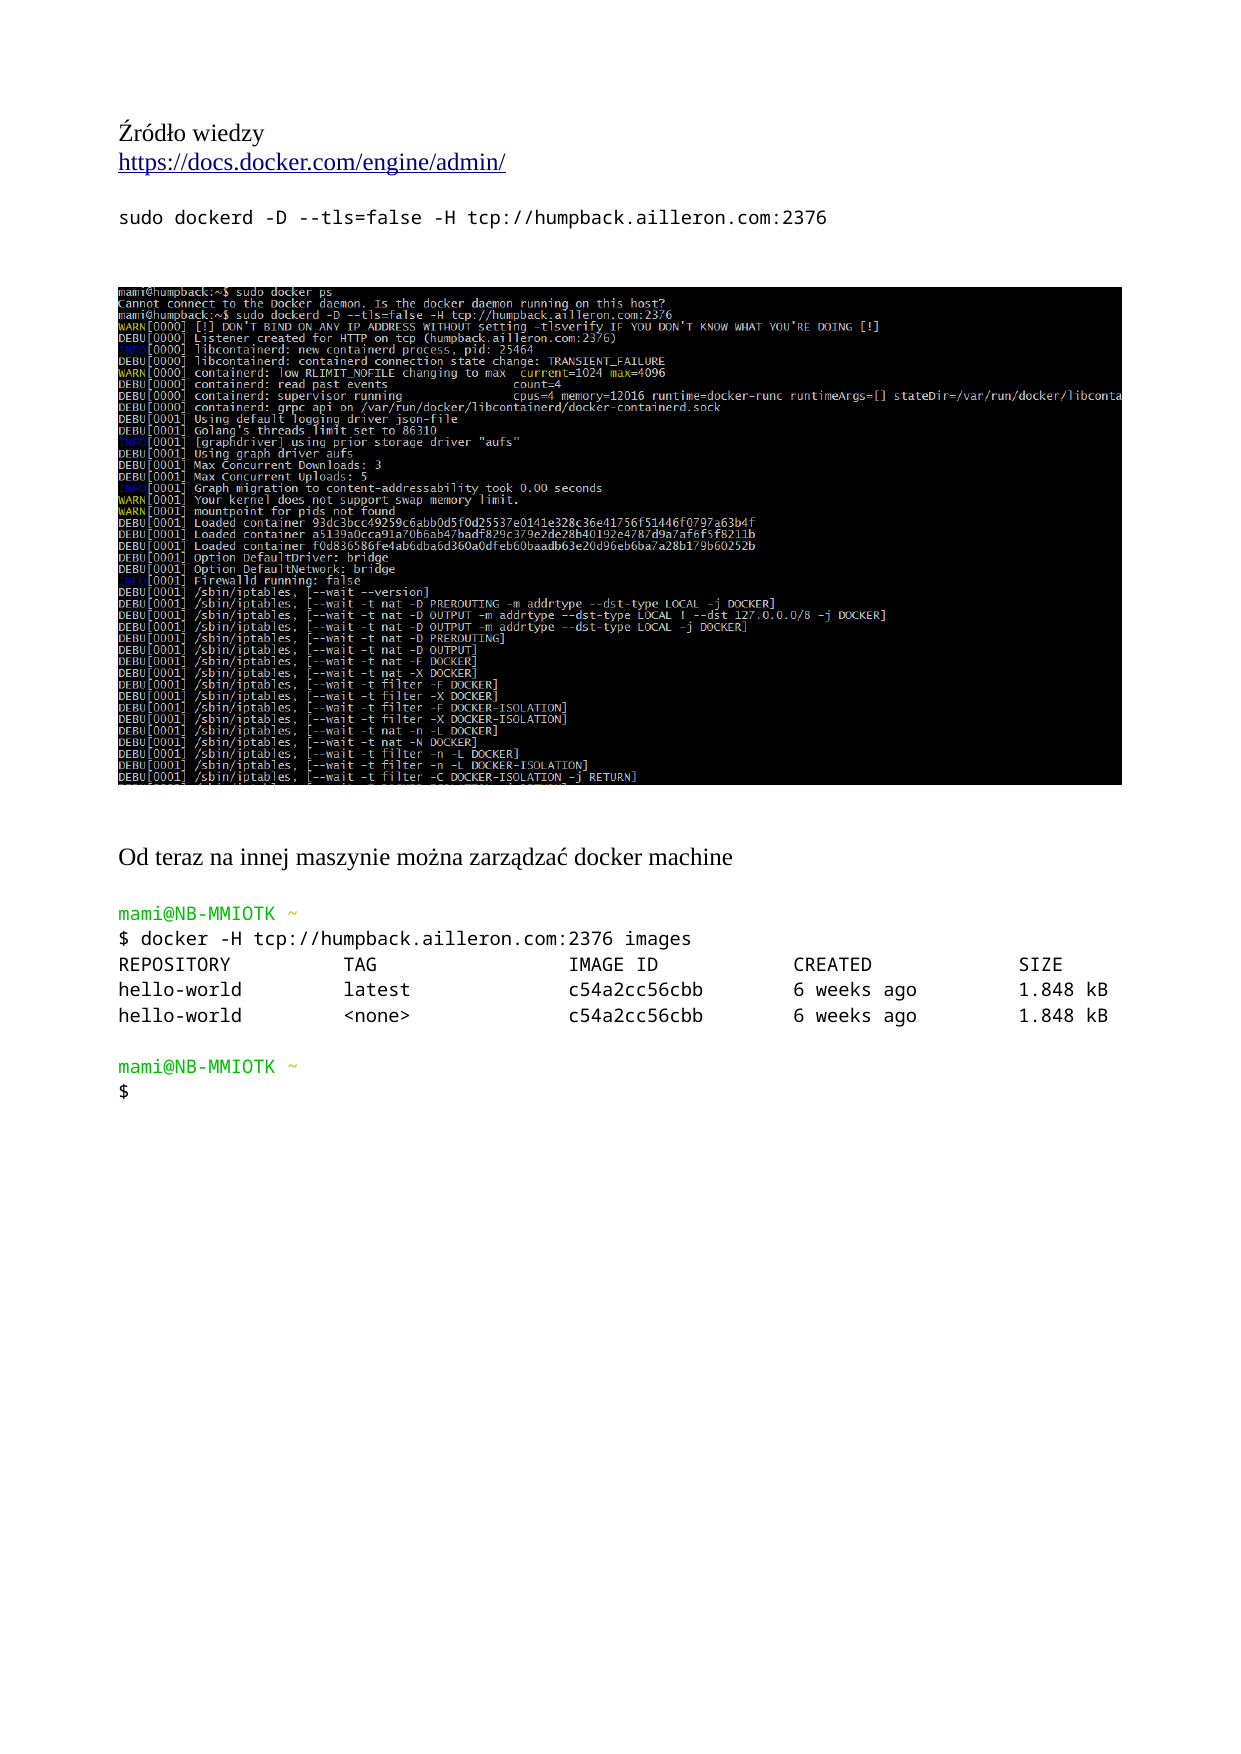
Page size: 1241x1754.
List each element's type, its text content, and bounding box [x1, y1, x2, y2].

picture [118, 287, 1122, 785]
text mami@NB-MMIOTK ~ [118, 1053, 1122, 1079]
text REPOSITORY TAG IMAGE ID CREATED SIZE [118, 951, 1122, 977]
text hello-world <none> c54a2cc56cbb 6 weeks ago 1.848 kB [118, 1002, 1122, 1028]
text hello-world latest c54a2cc56cbb 6 weeks ago 1.848 kB [118, 977, 1122, 1002]
text $ [118, 1079, 1122, 1104]
text https://docs.docker.com/engine/admin/ [118, 147, 1122, 176]
text Od teraz na innej maszynie można zarządzać docker machine [118, 842, 1122, 871]
text mami@NB-MMIOTK ~ [118, 900, 1122, 926]
text sudo dockerd -D --tls=false -H tcp://humpback.ailleron.com:2376 [118, 204, 1122, 230]
text Źródło wiedzy [118, 118, 1122, 147]
text $ docker -H tcp://humpback.ailleron.com:2376 images [118, 926, 1122, 951]
